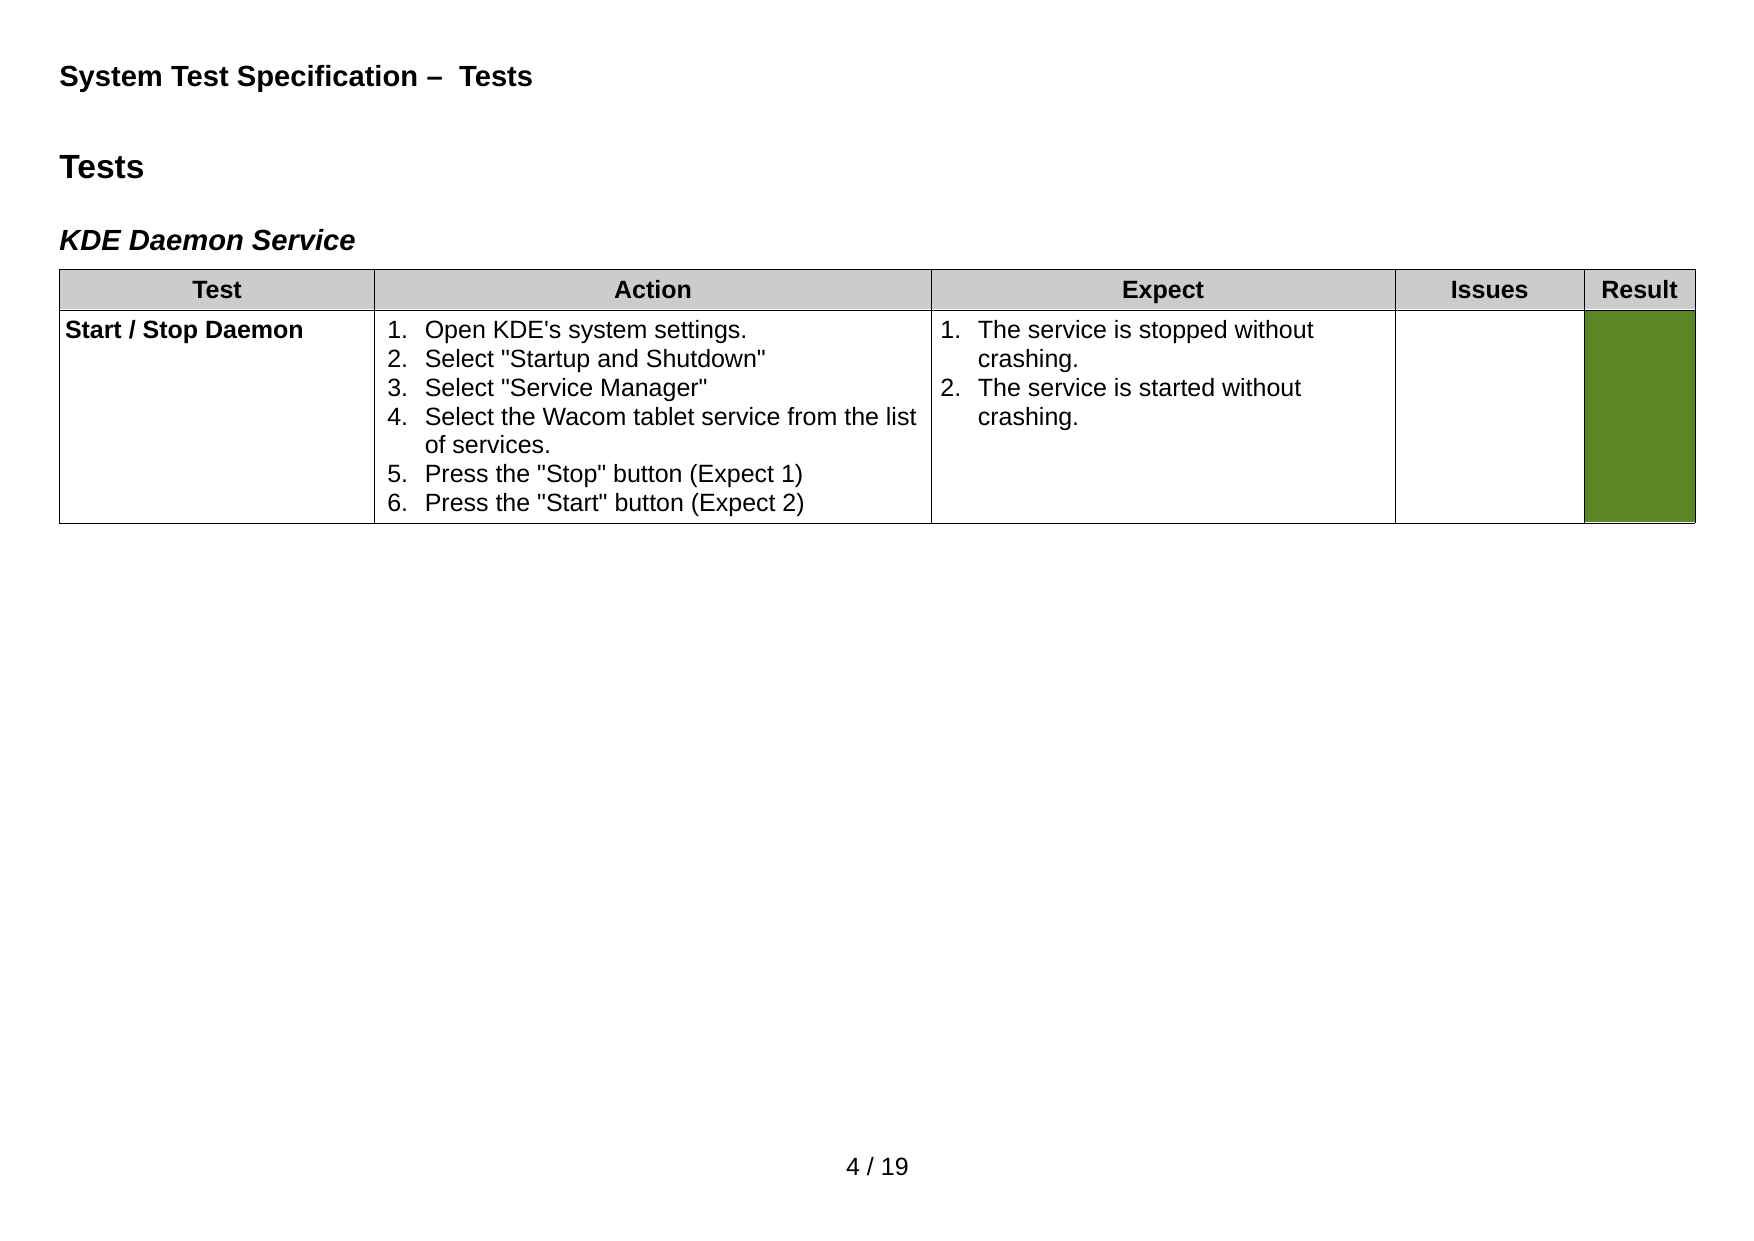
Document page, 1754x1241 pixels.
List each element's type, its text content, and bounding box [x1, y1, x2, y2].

table_cell [1585, 311, 1695, 522]
table_cell Open KDE's system settings. Select "Startup and Shutdown" Select "Service Manager" Select the Wacom tablet service from the list of services. Press the "Stop" button (Expect 1) Press the "Start" button (Expect 2) [375, 311, 931, 522]
table_header Action [375, 270, 931, 309]
table_cell The service is stopped without crashing. The service is started without crashing. [932, 311, 1395, 522]
subtitle Tests [59, 147, 1695, 186]
table_header Test [60, 270, 374, 309]
table_header Expect [932, 270, 1395, 309]
subtitle KDE Daemon Service [59, 223, 1695, 257]
table_cell Start / Stop Daemon [60, 311, 374, 522]
table_header Issues [1396, 270, 1584, 309]
table_header Result [1585, 270, 1695, 309]
table_cell [1396, 311, 1584, 522]
